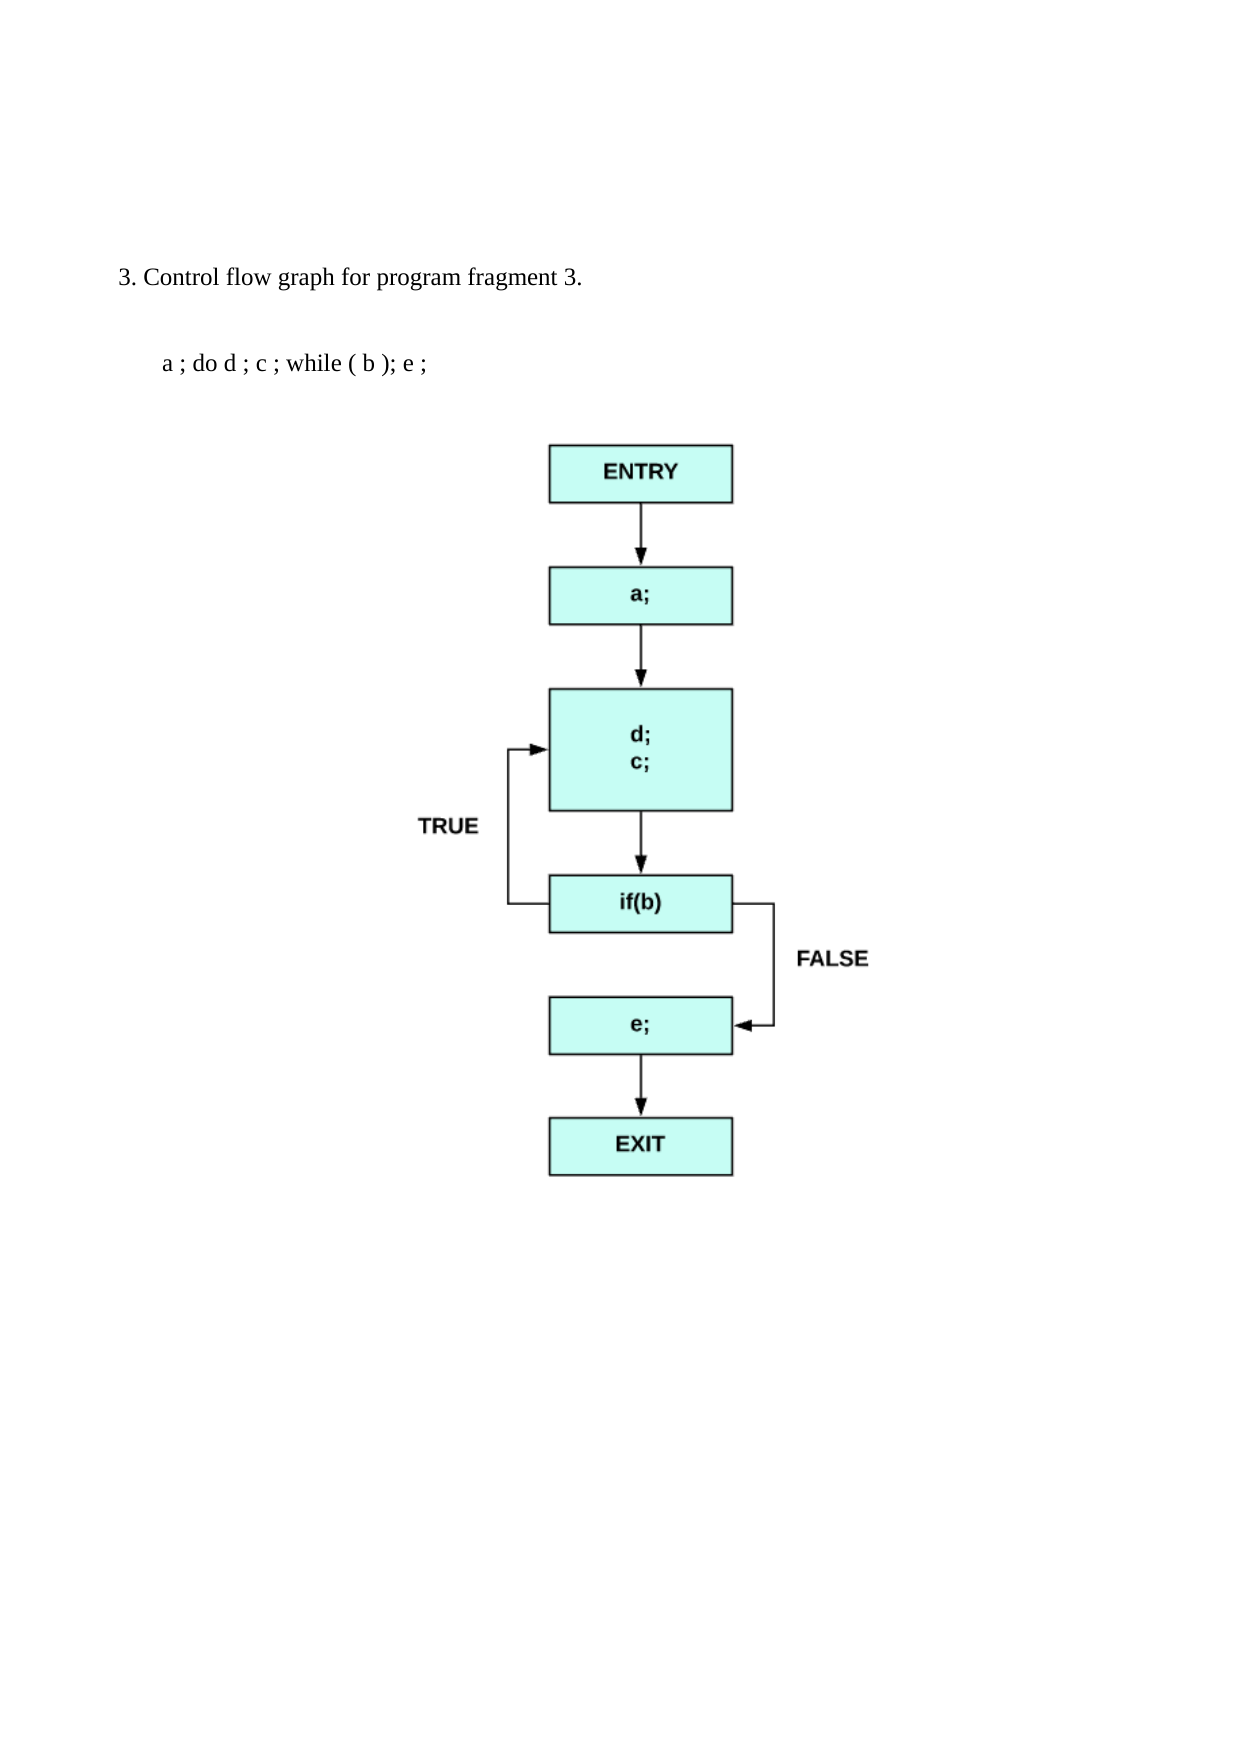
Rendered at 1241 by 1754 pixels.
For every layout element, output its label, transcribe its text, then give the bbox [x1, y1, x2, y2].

text 3. Control flow graph for program fragment 3. [118, 262, 1122, 291]
picture [372, 404, 890, 1181]
text a ; do d ; c ; while ( b ); e ; [118, 348, 1122, 377]
